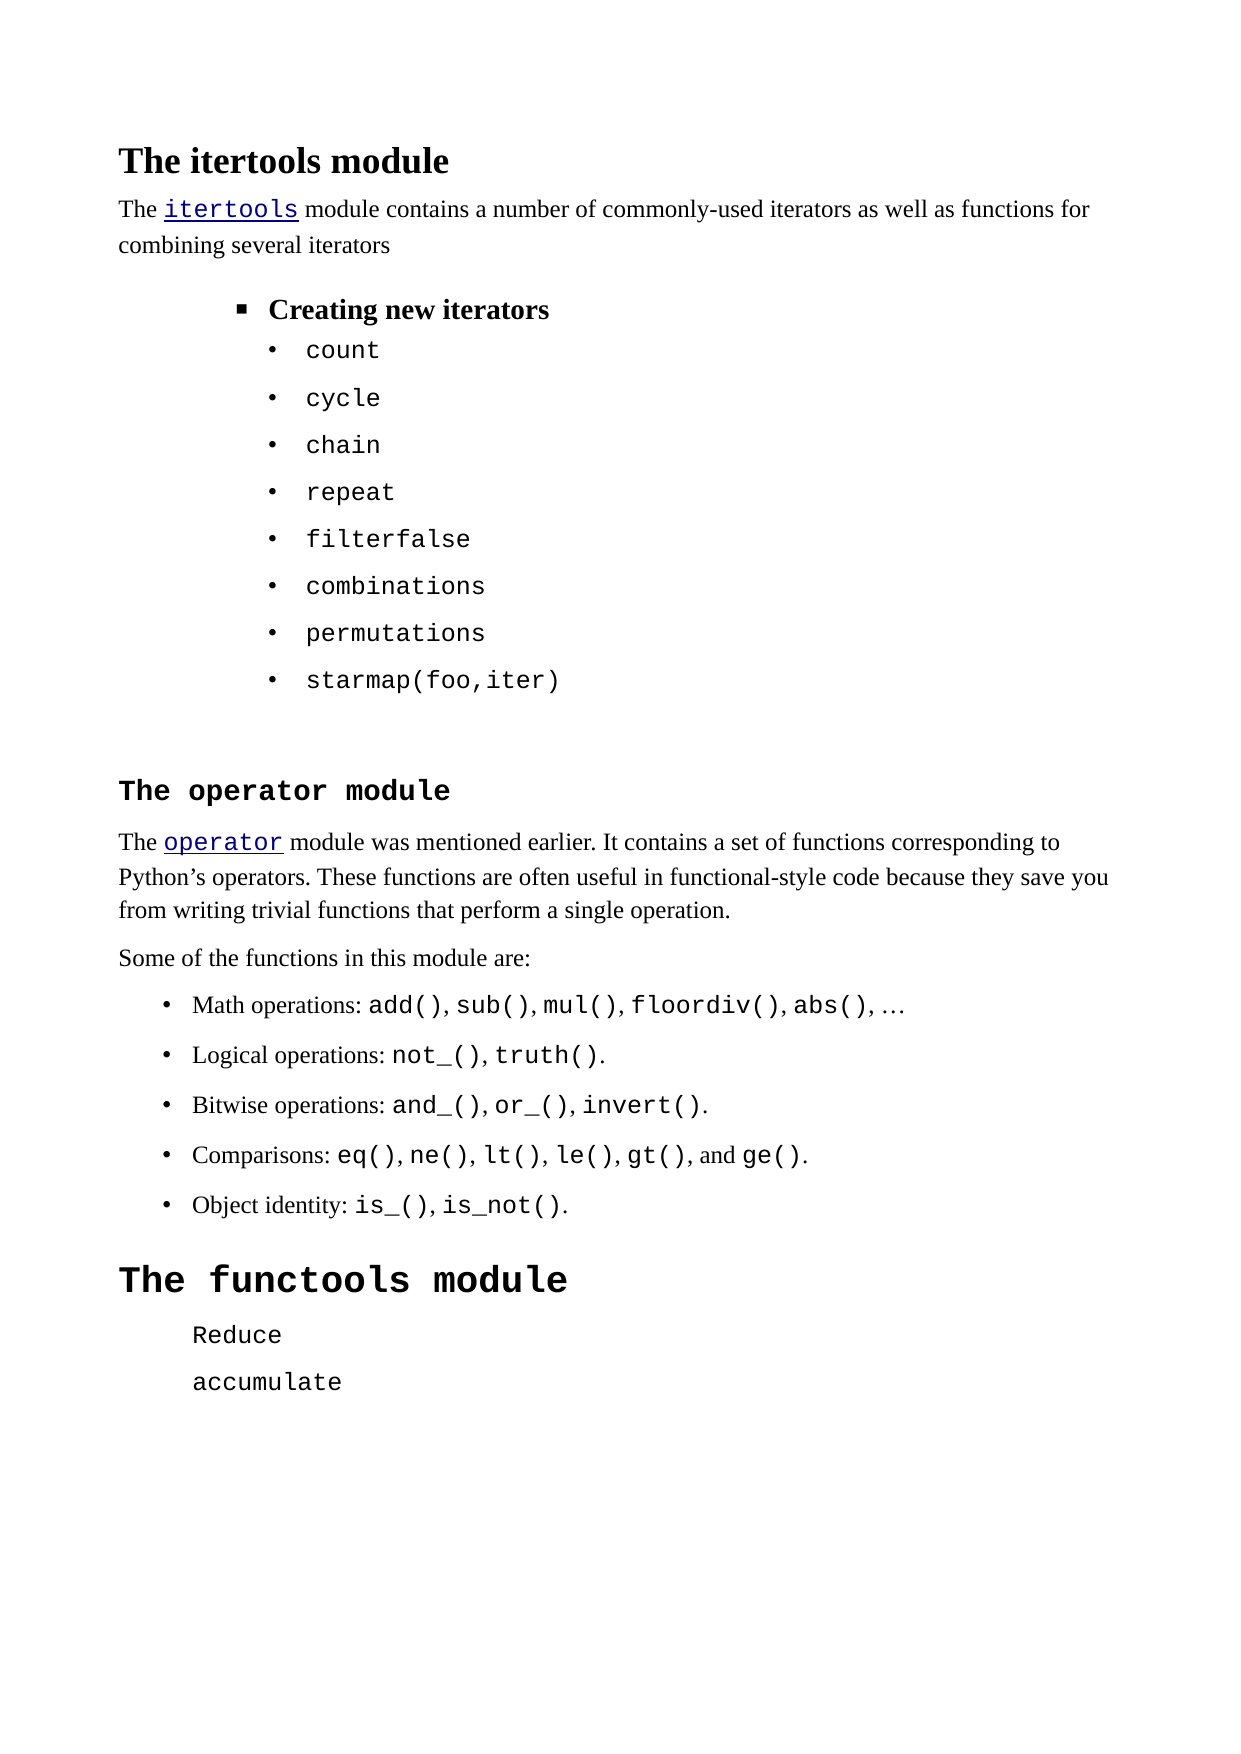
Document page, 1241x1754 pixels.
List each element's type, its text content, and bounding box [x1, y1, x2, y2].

list Bitwise operations: and_(), or_(), invert(). [162, 1090, 1122, 1121]
subtitle The itertools module [118, 139, 1122, 182]
subtitle The operator module [118, 776, 1122, 809]
list Comparisons: eq(), ne(), lt(), le(), gt(), and ge(). [162, 1140, 1122, 1171]
text Reduce [118, 1322, 1122, 1351]
subtitle The functools module [118, 1261, 1122, 1303]
list starmap(foo,iter) [268, 668, 1122, 696]
list Math operations: add(), sub(), mul(), floordiv(), abs(), … [162, 990, 1122, 1021]
list Logical operations: not_(), truth(). [162, 1040, 1122, 1071]
list Object identity: is_(), is_not(). [162, 1190, 1122, 1221]
list cycle [268, 385, 1122, 413]
list chain [268, 432, 1122, 461]
list combinations [268, 573, 1122, 602]
text Some of the functions in this module are: [118, 943, 1122, 971]
text accumulate [118, 1369, 1122, 1398]
list permutations [268, 621, 1122, 649]
subtitle Creating new iterators [231, 292, 1122, 326]
list repeat [268, 479, 1122, 508]
list count [268, 338, 1122, 366]
list filterfalse [268, 526, 1122, 555]
text The operator module was mentioned earlier. It contains a set of functions corresponding to Python’s operators. These functions are often useful in functional-style code because they save you from writing trivial functions that perform a single operation. [118, 827, 1122, 924]
text The itertools module contains a number of commonly-used iterators as well as functions for combining several iterators [118, 194, 1122, 258]
